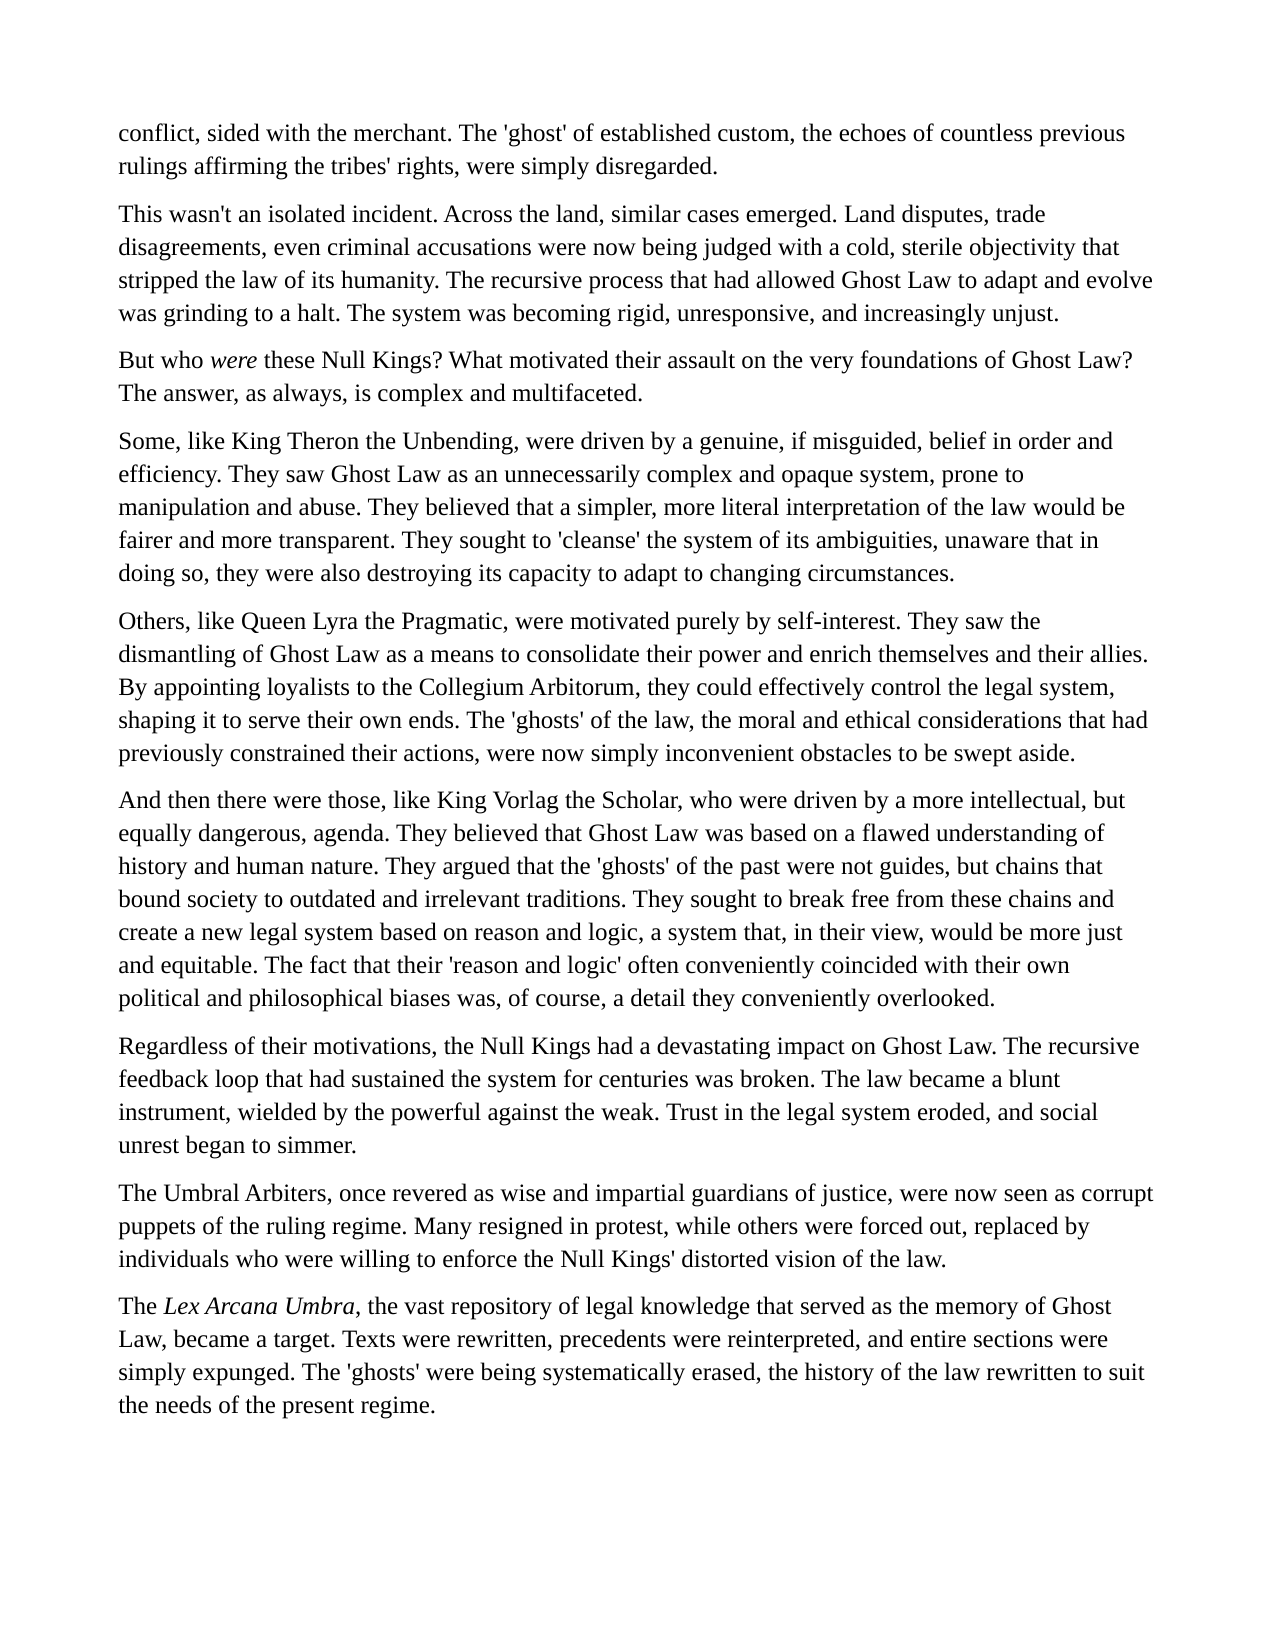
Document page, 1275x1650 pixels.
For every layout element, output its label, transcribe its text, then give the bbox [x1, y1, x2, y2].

text conflict, sided with the merchant. The 'ghost' of established custom, the echoes of countless previous rulings affirming the tribes' rights, were simply disregarded. [118, 118, 1157, 180]
text And then there were those, like King Vorlag the Scholar, who were driven by a more intellectual, but equally dangerous, agenda. They believed that Ghost Law was based on a flawed understanding of history and human nature. They argued that the 'ghosts' of the past were not guides, but chains that bound society to outdated and irrelevant traditions. They sought to break free from these chains and create a new legal system based on reason and logic, a system that, in their view, would be more just and equitable. The fact that their 'reason and logic' often conveniently coincided with their own political and philosophical biases was, of course, a detail they conveniently overlooked. [118, 785, 1157, 1012]
text Regardless of their motivations, the Null Kings had a devastating impact on Ghost Law. The recursive feedback loop that had sustained the system for centuries was broken. The law became a blunt instrument, wielded by the powerful against the weak. Trust in the legal system eroded, and social unrest began to simmer. [118, 1031, 1157, 1159]
text Others, like Queen Lyra the Pragmatic, were motivated purely by self-interest. They saw the dismantling of Ghost Law as a means to consolidate their power and enrich themselves and their allies. By appointing loyalists to the Collegium Arbitorum, they could effectively control the legal system, shaping it to serve their own ends. The 'ghosts' of the law, the moral and ethical considerations that had previously constrained their actions, were now simply inconvenient obstacles to be swept aside. [118, 606, 1157, 767]
text Some, like King Theron the Unbending, were driven by a genuine, if misguided, belief in order and efficiency. They saw Ghost Law as an unnecessarily complex and opaque system, prone to manipulation and abuse. They believed that a simpler, more literal interpretation of the law would be fairer and more transparent. They sought to 'cleanse' the system of its ambiguities, unaware that in doing so, they were also destroying its capacity to adapt to changing circumstances. [118, 426, 1157, 587]
text But who were these Null Kings? What motivated their assault on the very foundations of Ghost Law? The answer, as always, is complex and multifaceted. [118, 345, 1157, 407]
text The Umbral Arbiters, once revered as wise and impartial guardians of justice, were now seen as corrupt puppets of the ruling regime. Many resigned in protest, while others were forced out, replaced by individuals who were willing to enforce the Null Kings' distorted vision of the law. [118, 1178, 1157, 1273]
text The Lex Arcana Umbra, the vast repository of legal knowledge that served as the memory of Ghost Law, became a target. Texts were rewritten, precedents were reinterpreted, and entire sections were simply expunged. The 'ghosts' were being systematically erased, the history of the law rewritten to suit the needs of the present regime. [118, 1291, 1157, 1419]
text This wasn't an isolated incident. Across the land, similar cases emerged. Land disputes, trade disagreements, even criminal accusations were now being judged with a cold, sterile objectivity that stripped the law of its humanity. The recursive process that had allowed Ghost Law to adapt and evolve was grinding to a halt. The system was becoming rigid, unresponsive, and increasingly unjust. [118, 199, 1157, 327]
